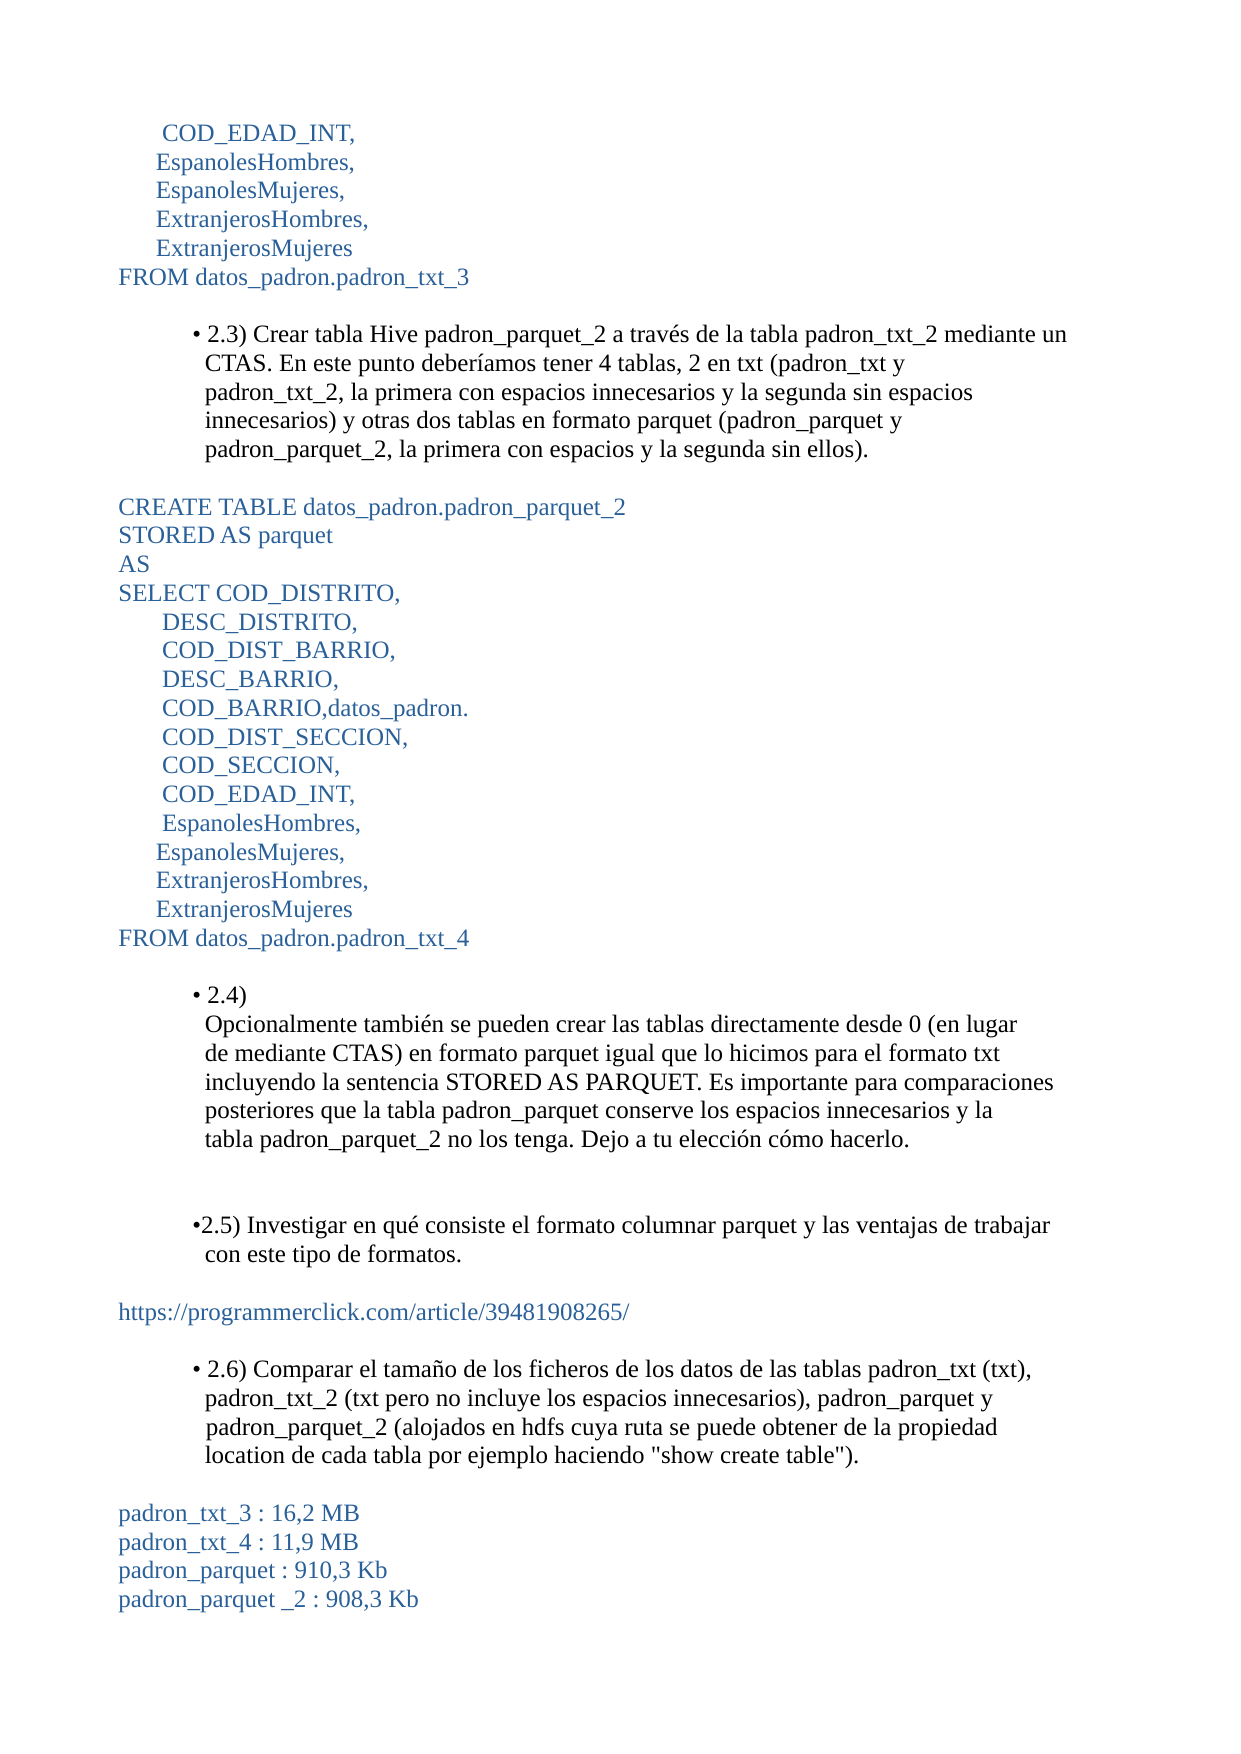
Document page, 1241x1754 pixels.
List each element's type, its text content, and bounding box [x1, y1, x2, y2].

text AS [118, 549, 1122, 578]
text Opcionalmente también se pueden crear las tablas directamente desde 0 (en lugar [118, 1009, 1122, 1038]
text padron_txt_2, la primera con espacios innecesarios y la segunda sin espacios [118, 377, 1122, 406]
text padron_parquet _2 : 908,3 Kb [118, 1584, 1122, 1613]
text FROM datos_padron.padron_txt_3 [118, 262, 1122, 291]
text padron_parquet_2 (alojados en hdfs cuya ruta se puede obtener de la propiedad [118, 1412, 1122, 1441]
text CTAS. En este punto deberíamos tener 4 tablas, 2 en txt (padron_txt y [118, 348, 1122, 377]
text COD_EDAD_INT, [118, 118, 1122, 147]
text EspanolesHombres, [118, 808, 1122, 837]
text EspanolesMujeres, [118, 837, 1122, 866]
text ExtranjerosMujeres [118, 233, 1122, 262]
text padron_txt_2 (txt pero no incluye los espacios innecesarios), padron_parquet y [118, 1383, 1122, 1412]
text https://programmerclick.com/article/39481908265/ [118, 1297, 1122, 1326]
text innecesarios) y otras dos tablas en formato parquet (padron_parquet y [118, 406, 1122, 434]
text ExtranjerosHombres, [118, 204, 1122, 233]
text DESC_DISTRITO, [118, 607, 1122, 636]
text STORED AS parquet [118, 521, 1122, 549]
text • 2.6) Comparar el tamaño de los ficheros de los datos de las tablas padron_txt (txt), [118, 1354, 1122, 1383]
text EspanolesMujeres, [118, 176, 1122, 204]
text padron_txt_4 : 11,9 MB [118, 1527, 1122, 1556]
text incluyendo la sentencia STORED AS PARQUET. Es importante para comparaciones [118, 1067, 1122, 1096]
text COD_SECCION, [118, 751, 1122, 779]
text SELECT COD_DISTRITO, [118, 578, 1122, 607]
text ExtranjerosHombres, [118, 866, 1122, 894]
text COD_DIST_SECCION, [118, 722, 1122, 751]
text de mediante CTAS) en formato parquet igual que lo hicimos para el formato txt [118, 1038, 1122, 1067]
text COD_EDAD_INT, [118, 779, 1122, 808]
text con este tipo de formatos. [118, 1239, 1122, 1268]
text tabla padron_parquet_2 no los tenga. Dejo a tu elección cómo hacerlo. [118, 1124, 1122, 1153]
text EspanolesHombres, [118, 147, 1122, 176]
text • 2.3) Crear tabla Hive padron_parquet_2 a través de la tabla padron_txt_2 mediante un [118, 319, 1122, 348]
text FROM datos_padron.padron_txt_4 [118, 923, 1122, 952]
text COD_BARRIO,datos_padron. [118, 693, 1122, 722]
text CREATE TABLE datos_padron.padron_parquet_2 [118, 492, 1122, 521]
text padron_parquet_2, la primera con espacios y la segunda sin ellos). [118, 434, 1122, 463]
text posteriores que la tabla padron_parquet conserve los espacios innecesarios y la [118, 1096, 1122, 1124]
text ExtranjerosMujeres [118, 894, 1122, 923]
text •2.5) Investigar en qué consiste el formato columnar parquet y las ventajas de trabajar [118, 1211, 1122, 1239]
text DESC_BARRIO, [118, 664, 1122, 693]
text padron_txt_3 : 16,2 MB [118, 1498, 1122, 1527]
text location de cada tabla por ejemplo haciendo "show create table"). [118, 1441, 1122, 1469]
text • 2.4) [118, 981, 1122, 1009]
text padron_parquet : 910,3 Kb [118, 1556, 1122, 1584]
text COD_DIST_BARRIO, [118, 636, 1122, 664]
